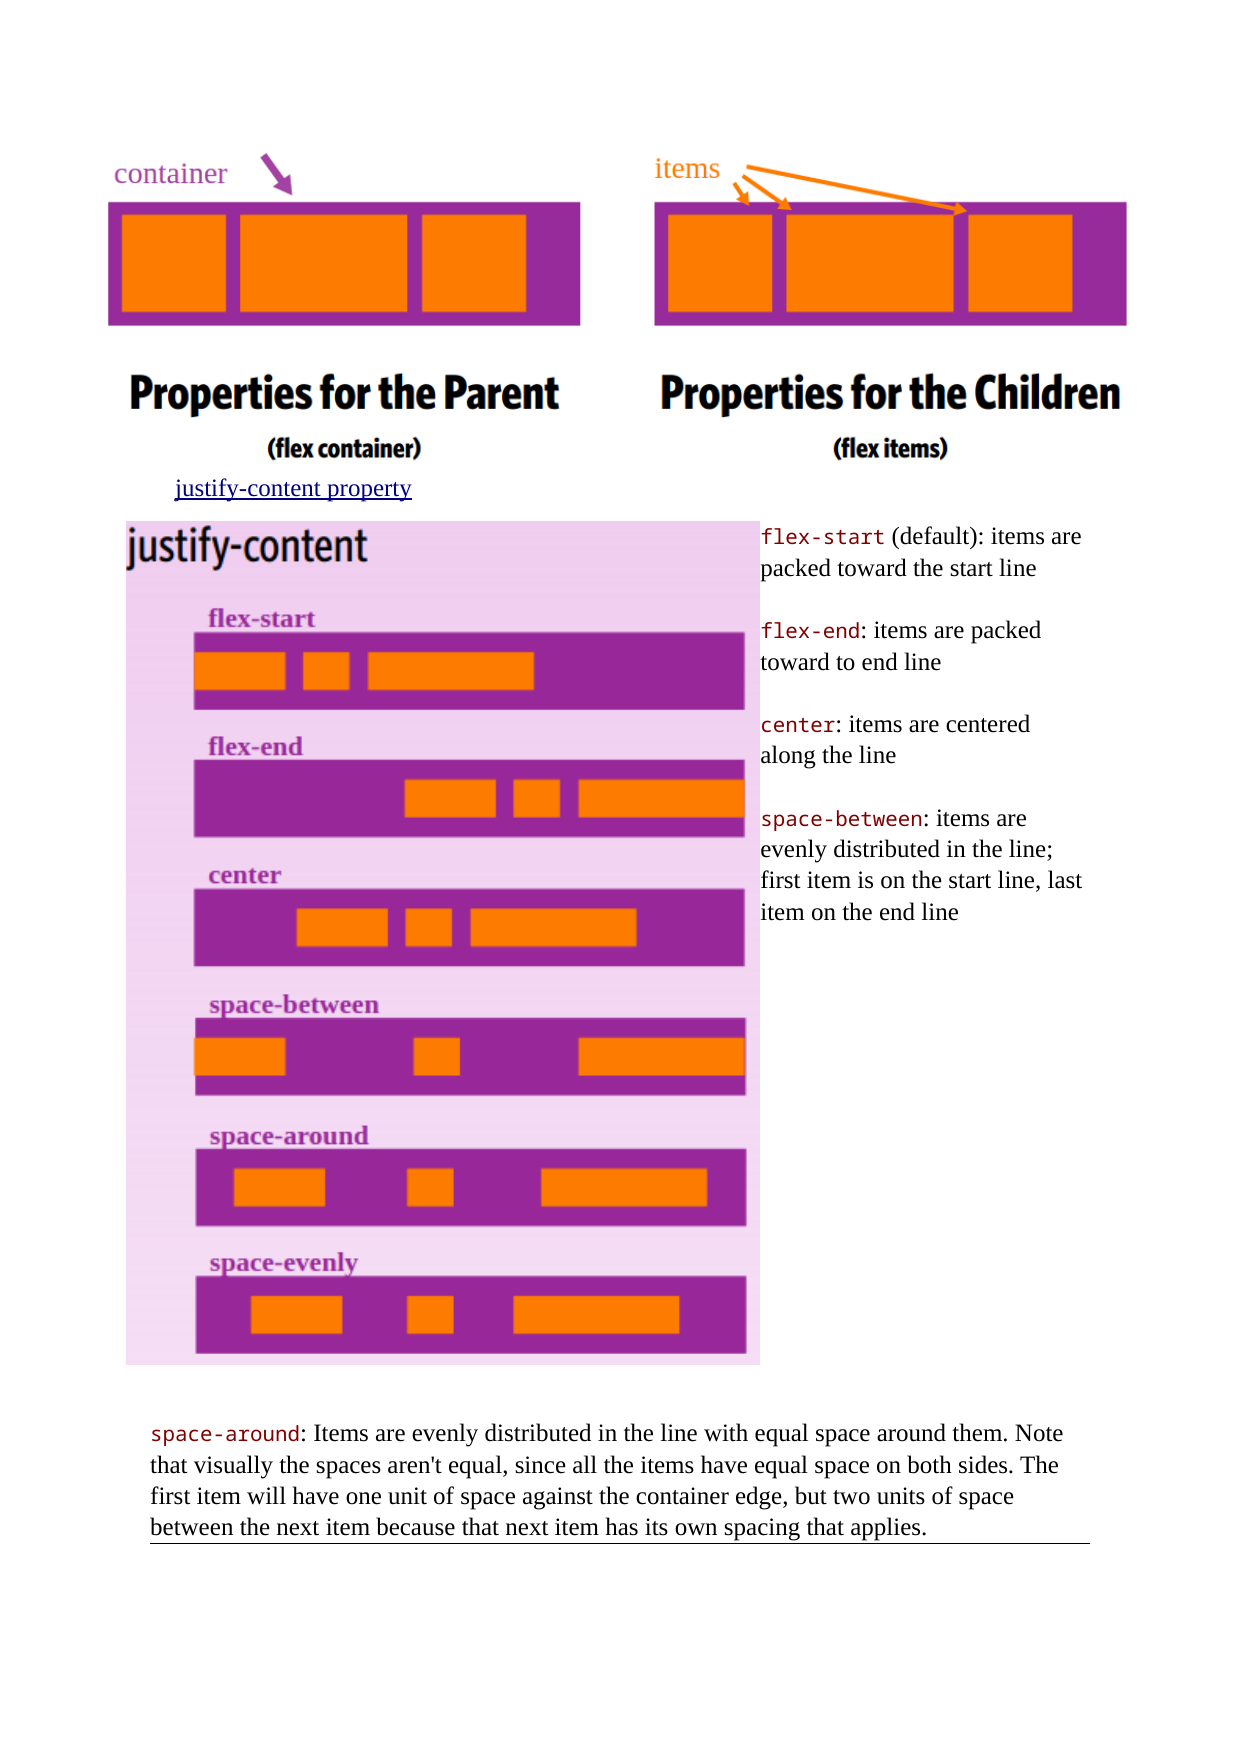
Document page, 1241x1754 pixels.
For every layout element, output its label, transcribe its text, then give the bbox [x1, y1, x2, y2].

text justify-content property [150, 472, 1090, 502]
text flex-start (default): items are packed toward the start line [760, 521, 1090, 582]
text center: items are centered along the line [760, 709, 1090, 769]
picture [125, 521, 760, 1365]
text space-around: Items are evenly distributed in the line with equal space around them. Note that visually the spaces aren't equal, since all the items have equal space on both sides. The first item will have one unit of space against the container edge, but two units of space between the next item because that next item has its own spacing that applies. [150, 1418, 1090, 1543]
text flex-end: items are packed toward to end line [760, 615, 1090, 676]
text space-between: items are evenly distributed in the line; first item is on the start line, last item on the end line [760, 803, 1090, 925]
picture [100, 150, 1140, 472]
